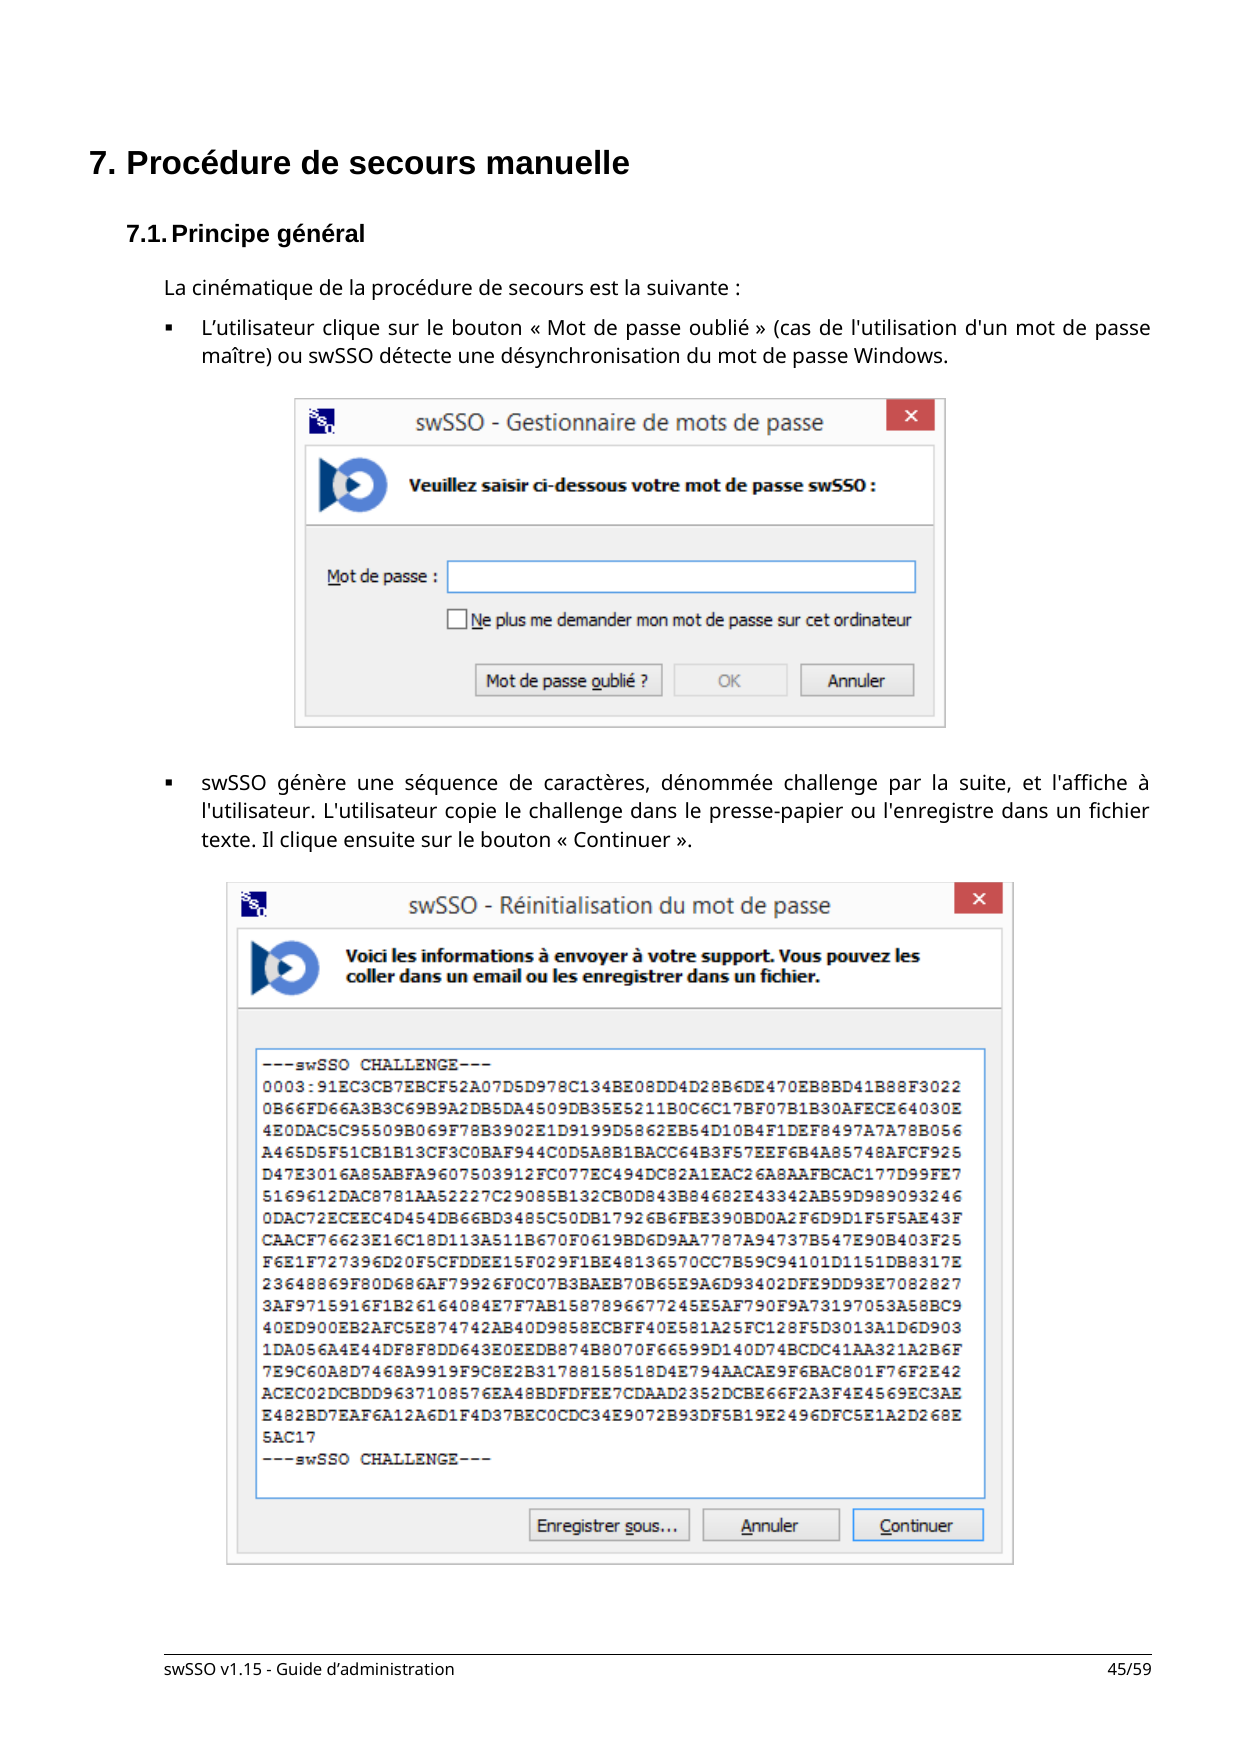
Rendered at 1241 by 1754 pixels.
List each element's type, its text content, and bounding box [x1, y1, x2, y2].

picture [226, 882, 1014, 1565]
picture [294, 398, 946, 728]
list swSSO génère une séquence de caractères, dénommée challenge par la suite, et l'affiche à l'utilisateur. L'utilisateur copie le challenge dans le presse-papier ou l'enregistre dans un fichier texte. Il clique ensuite sur le bouton « Continuer ». [164, 768, 1152, 853]
text La cinématique de la procédure de secours est la suivante : [164, 273, 1152, 301]
subtitle Principe général [126, 219, 1152, 248]
subtitle Procédure de secours manuelle [89, 143, 1152, 182]
list L’utilisateur clique sur le bouton « Mot de passe oublié » (cas de l'utilisation d'un mot de passe maître) ou swSSO détecte une désynchronisation du mot de passe Windows. [164, 313, 1152, 370]
